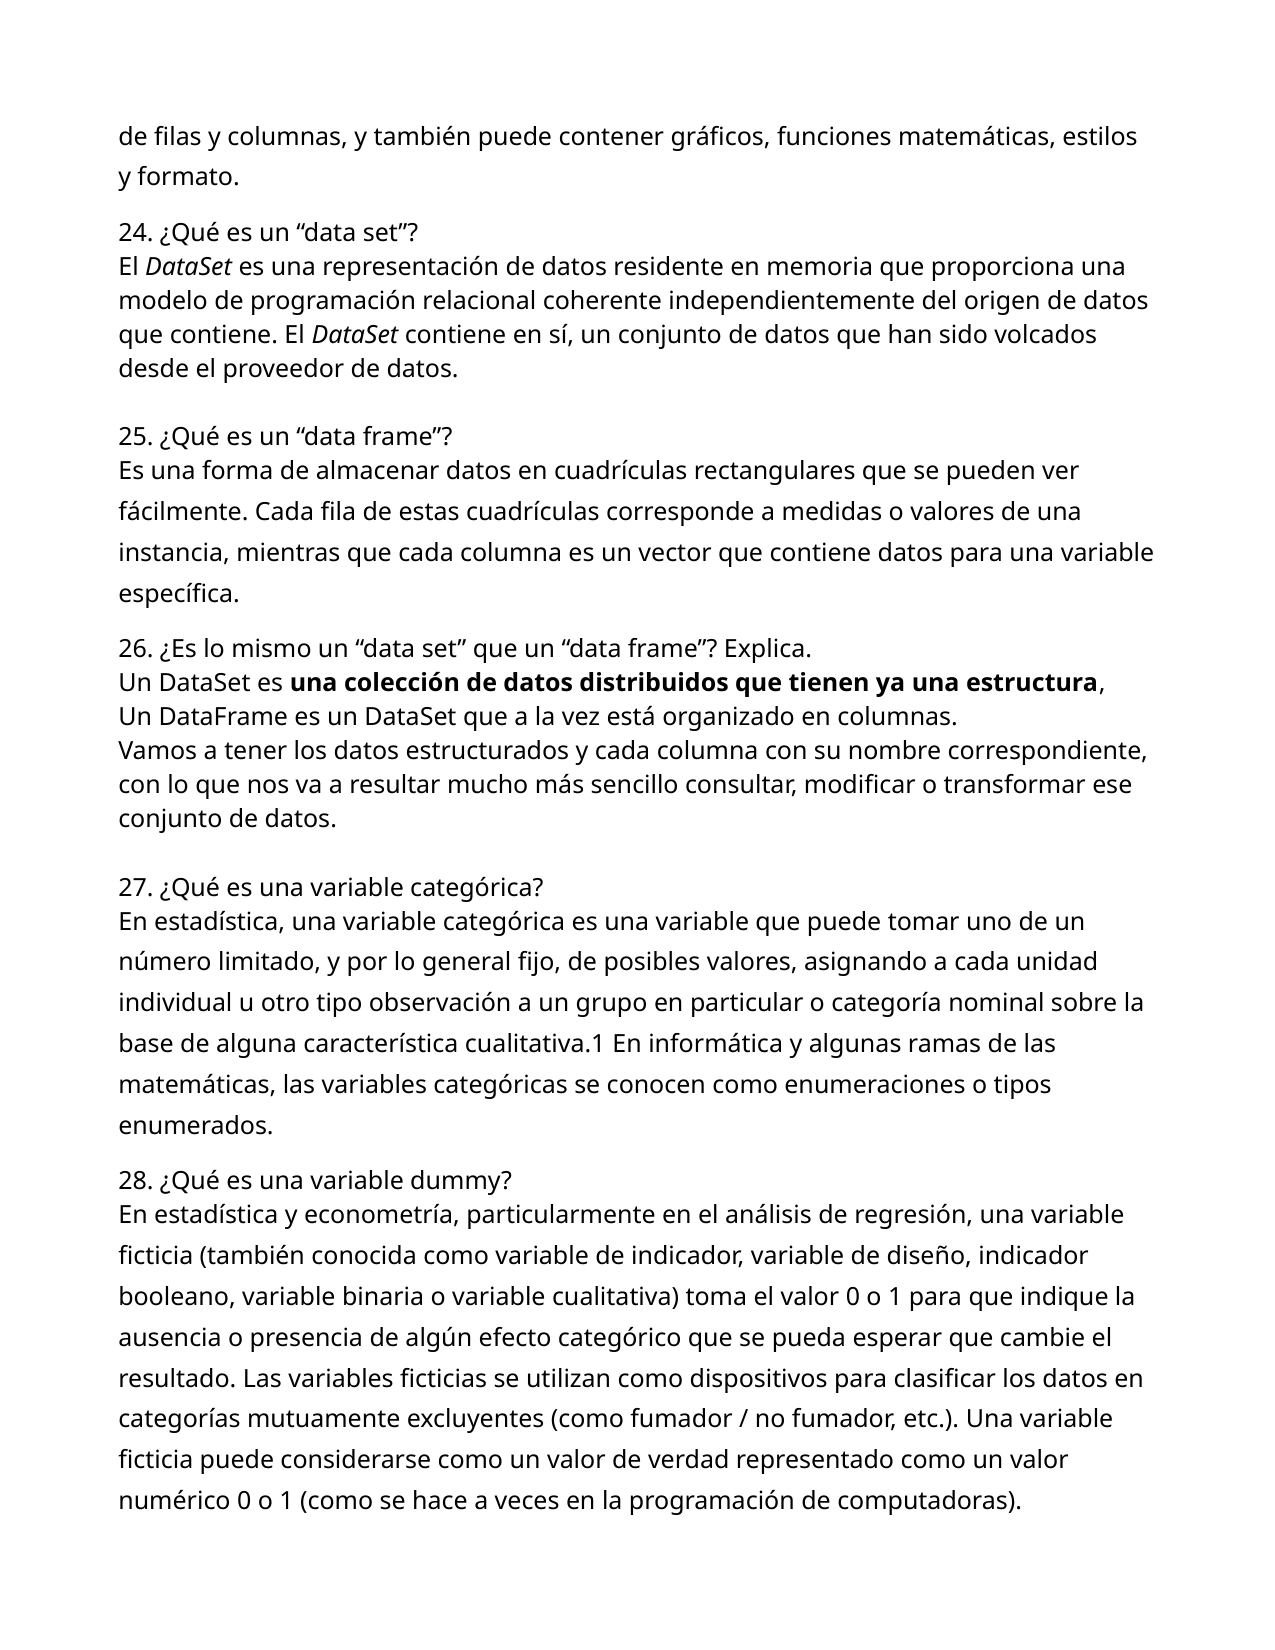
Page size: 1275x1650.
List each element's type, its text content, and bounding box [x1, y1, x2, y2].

text Es una forma de almacenar datos en cuadrículas rectangulares que se pueden ver fácilmente. Cada fila de estas cuadrículas corresponde a medidas o valores de una instancia, mientras que cada columna es un vector que contiene datos para una variable específica. [118, 453, 1157, 609]
text Vamos a tener los datos estructurados y cada columna con su nombre correspondiente, con lo que nos va a resultar mucho más sencillo consultar, modificar o transformar ese conjunto de datos. [118, 733, 1157, 835]
text 27. ¿Qué es una variable categórica? [118, 869, 1157, 903]
text 24. ¿Qué es un “data set”? [118, 214, 1157, 248]
text El DataSet es una representación de datos residente en memoria que proporciona una modelo de programación relacional coherente independientemente del origen de datos que contiene. El DataSet contiene en sí, un conjunto de datos que han sido volcados desde el proveedor de datos. [118, 248, 1157, 385]
text 25. ¿Qué es un “data frame”? [118, 419, 1157, 453]
text 28. ¿Qué es una variable dummy? [118, 1163, 1157, 1197]
text En estadística y econometría, particularmente en el análisis de regresión, una variable ficticia (también conocida como variable de indicador, variable de diseño, indicador booleano, variable binaria o variable cualitativa) toma el valor 0 o 1 para que indique la ausencia o presencia de algún efecto categórico que se pueda esperar que cambie el resultado. Las variables ficticias se utilizan como dispositivos para clasificar los datos en categorías mutuamente excluyentes (como fumador / no fumador, etc.). Una variable ficticia puede considerarse como un valor de verdad representado como un valor numérico 0 o 1 (como se hace a veces en la programación de computadoras). [118, 1197, 1157, 1517]
text de filas y columnas, y también puede contener gráficos, funciones matemáticas, estilos y formato. [118, 118, 1157, 193]
text Un DataFrame es un DataSet que a la vez está organizado en columnas. [118, 699, 1157, 733]
text Un DataSet es una colección de datos distribuidos que tienen ya una estructura, [118, 665, 1157, 699]
text En estadística, una variable categórica es una variable que puede tomar uno de un número limitado, y por lo general fijo, de posibles valores, asignando a cada unidad individual u otro tipo observación a un grupo en particular o categoría nominal sobre la base de alguna característica cualitativa.1​ En informática y algunas ramas de las matemáticas, las variables categóricas se conocen como enumeraciones o tipos enumerados. [118, 903, 1157, 1141]
text 26. ¿Es lo mismo un “data set” que un “data frame”? Explica. [118, 631, 1157, 665]
